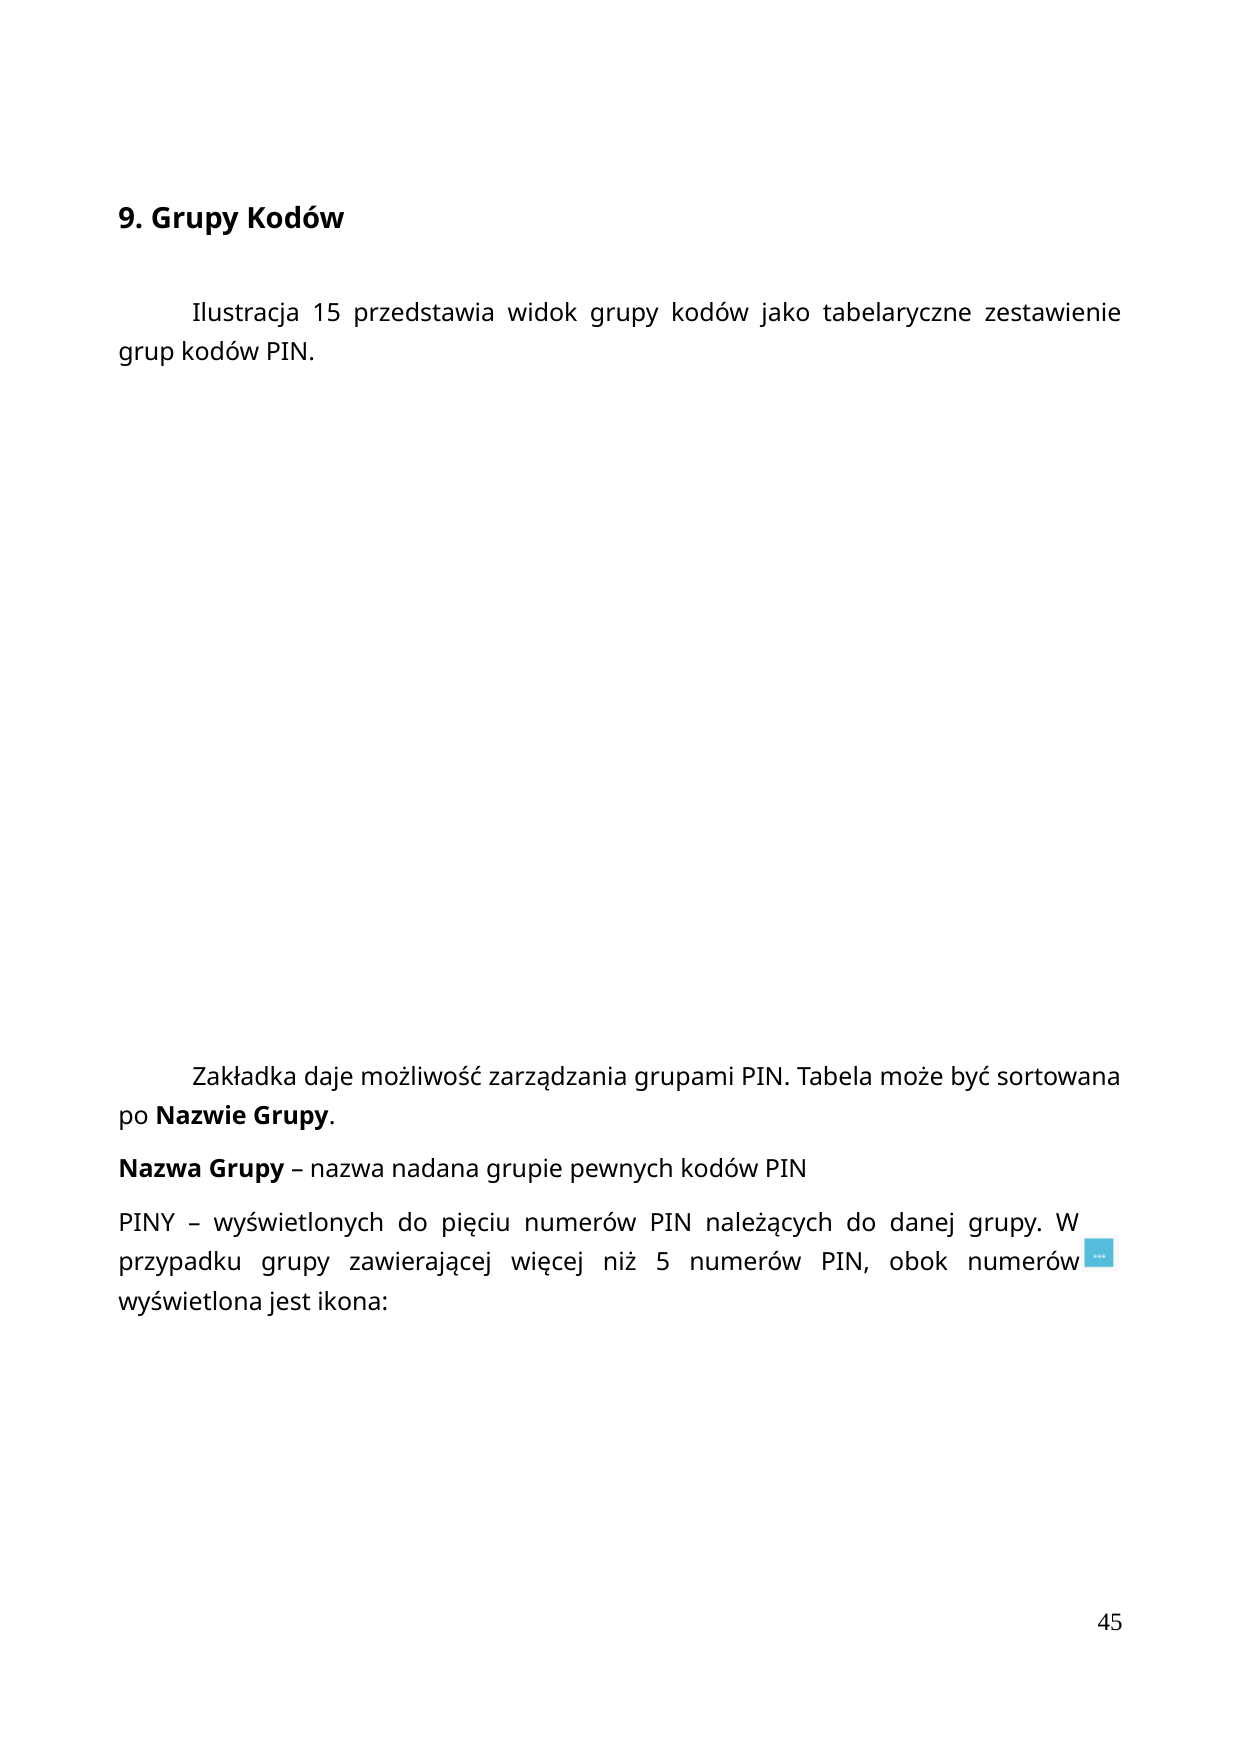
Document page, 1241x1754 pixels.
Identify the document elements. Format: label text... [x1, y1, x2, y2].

subtitle 9. Grupy Kodów [118, 197, 1122, 237]
text Ilustracja 15 przedstawia widok grupy kodów jako tabelaryczne zestawienie grup kodów PIN. [118, 294, 1122, 368]
text Zakładka daje możliwość zarządzania grupami PIN. Tabela może być sortowana po Nazwie Grupy. [118, 1058, 1122, 1131]
picture [1080, 1235, 1120, 1272]
text Nazwa Grupy – nazwa nadana grupie pewnych kodów PIN [118, 1151, 1122, 1185]
text PINY – wyświetlonych do pięciu numerów PIN należących do danej grupy. W przypadku grupy zawierającej więcej niż 5 numerów PIN, obok numerów wyświetlona jest ikona: [118, 1205, 1122, 1317]
